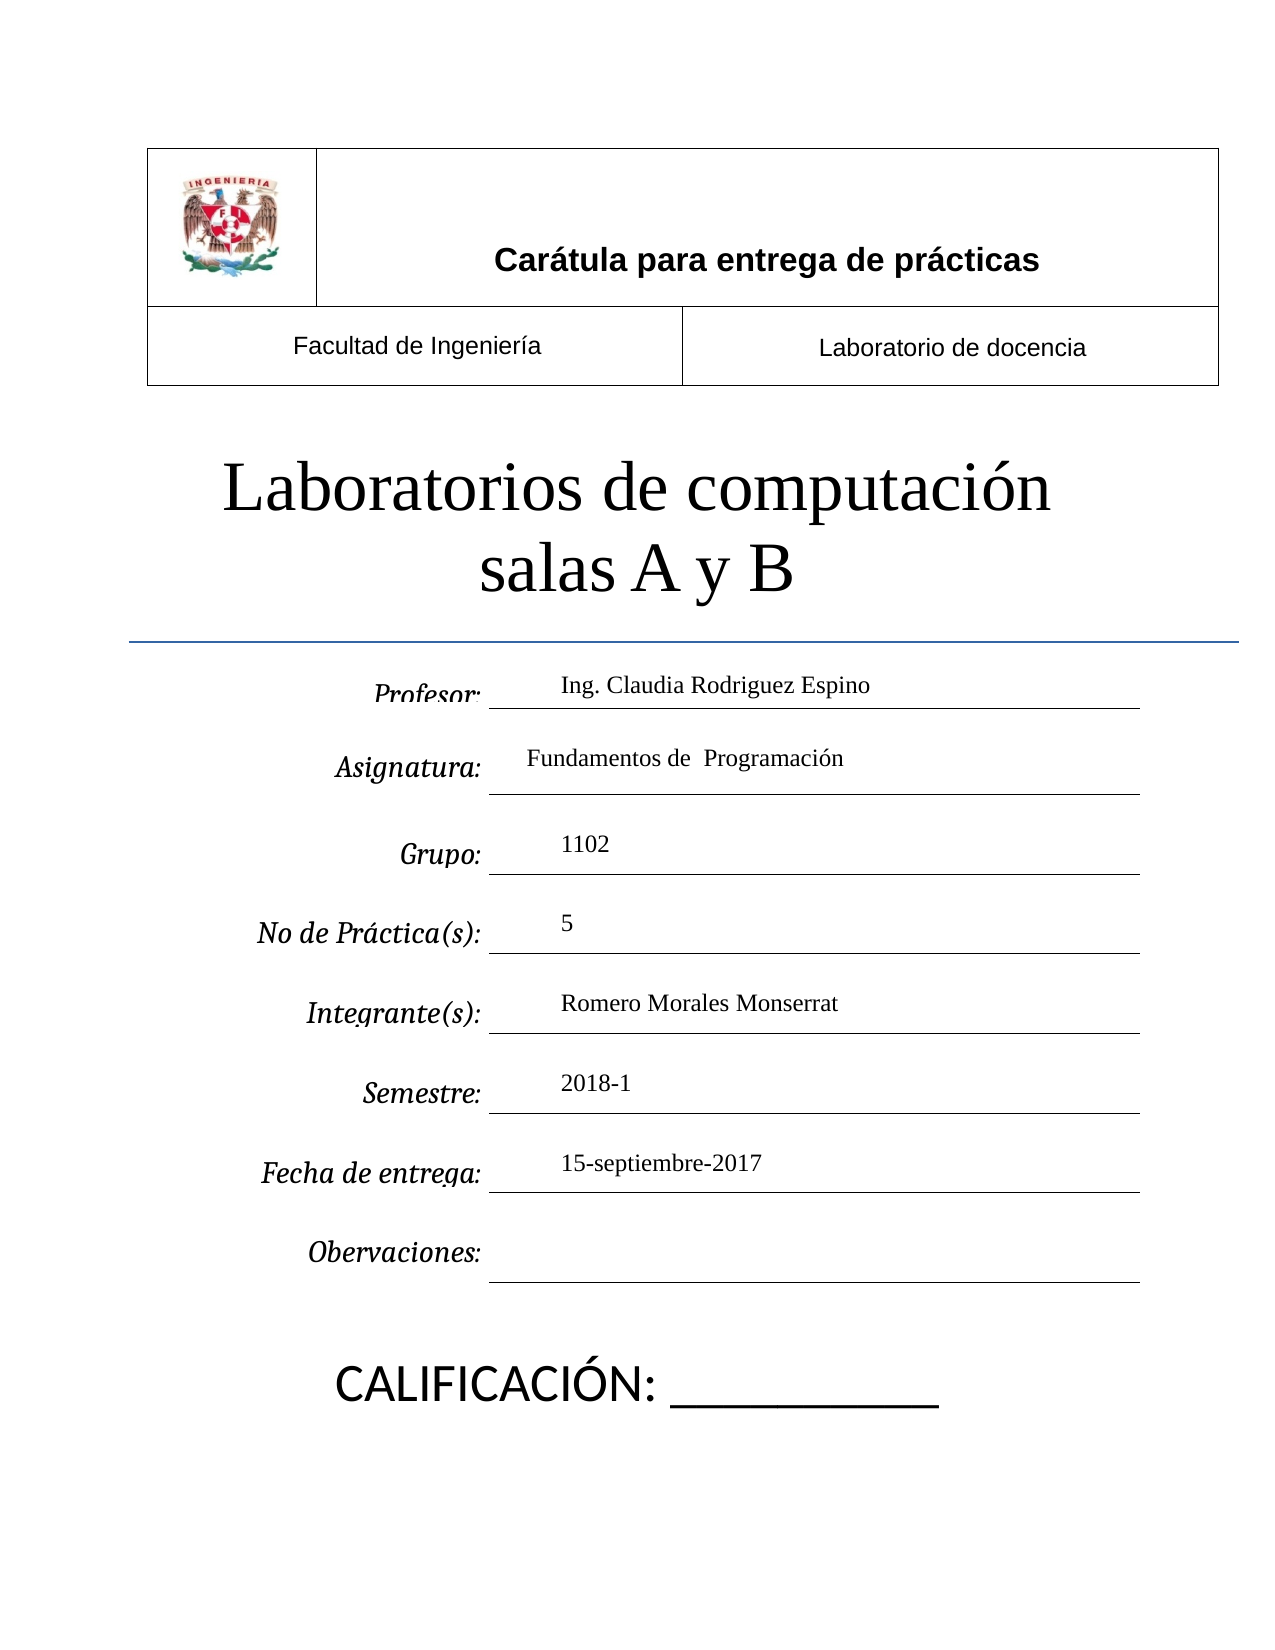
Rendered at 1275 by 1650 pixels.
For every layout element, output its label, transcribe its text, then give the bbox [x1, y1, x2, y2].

table_header Ing. Claudia Rodriguez Espino [489, 643, 1140, 708]
table_cell 15-septiembre-2017 [489, 1114, 1140, 1192]
text Laboratorios de computación [148, 444, 1127, 525]
table_header [148, 635, 489, 641]
table_cell Obervaciones: [148, 1192, 489, 1282]
table_cell No de Práctica(s): [148, 874, 489, 953]
table_header Profesor: [148, 643, 489, 708]
table_header [489, 635, 1140, 641]
table_header [148, 149, 316, 306]
text salas A y B [148, 525, 1127, 607]
table_cell 2018-1 [489, 1034, 1140, 1113]
table_cell Grupo: [148, 794, 489, 873]
table_cell Laboratorio de docencia [683, 307, 1218, 385]
table_cell 5 [489, 875, 1140, 953]
text CALIFICACIÓN: __________ [148, 1348, 1127, 1414]
table_cell Fecha de entrega: [148, 1113, 489, 1192]
table_cell 1102 [489, 795, 1140, 873]
table_cell Romero Morales Monserrat [489, 954, 1140, 1033]
table_cell Semestre: [148, 1033, 489, 1113]
table_cell Integrante(s): [148, 953, 489, 1033]
table_cell Fundamentos de Programación [489, 709, 1140, 794]
table_header Carátula para entrega de prácticas [317, 149, 1218, 306]
table_cell Asignatura: [148, 708, 489, 794]
table_cell Facultad de Ingeniería [148, 307, 682, 385]
table_cell [489, 1193, 1140, 1282]
